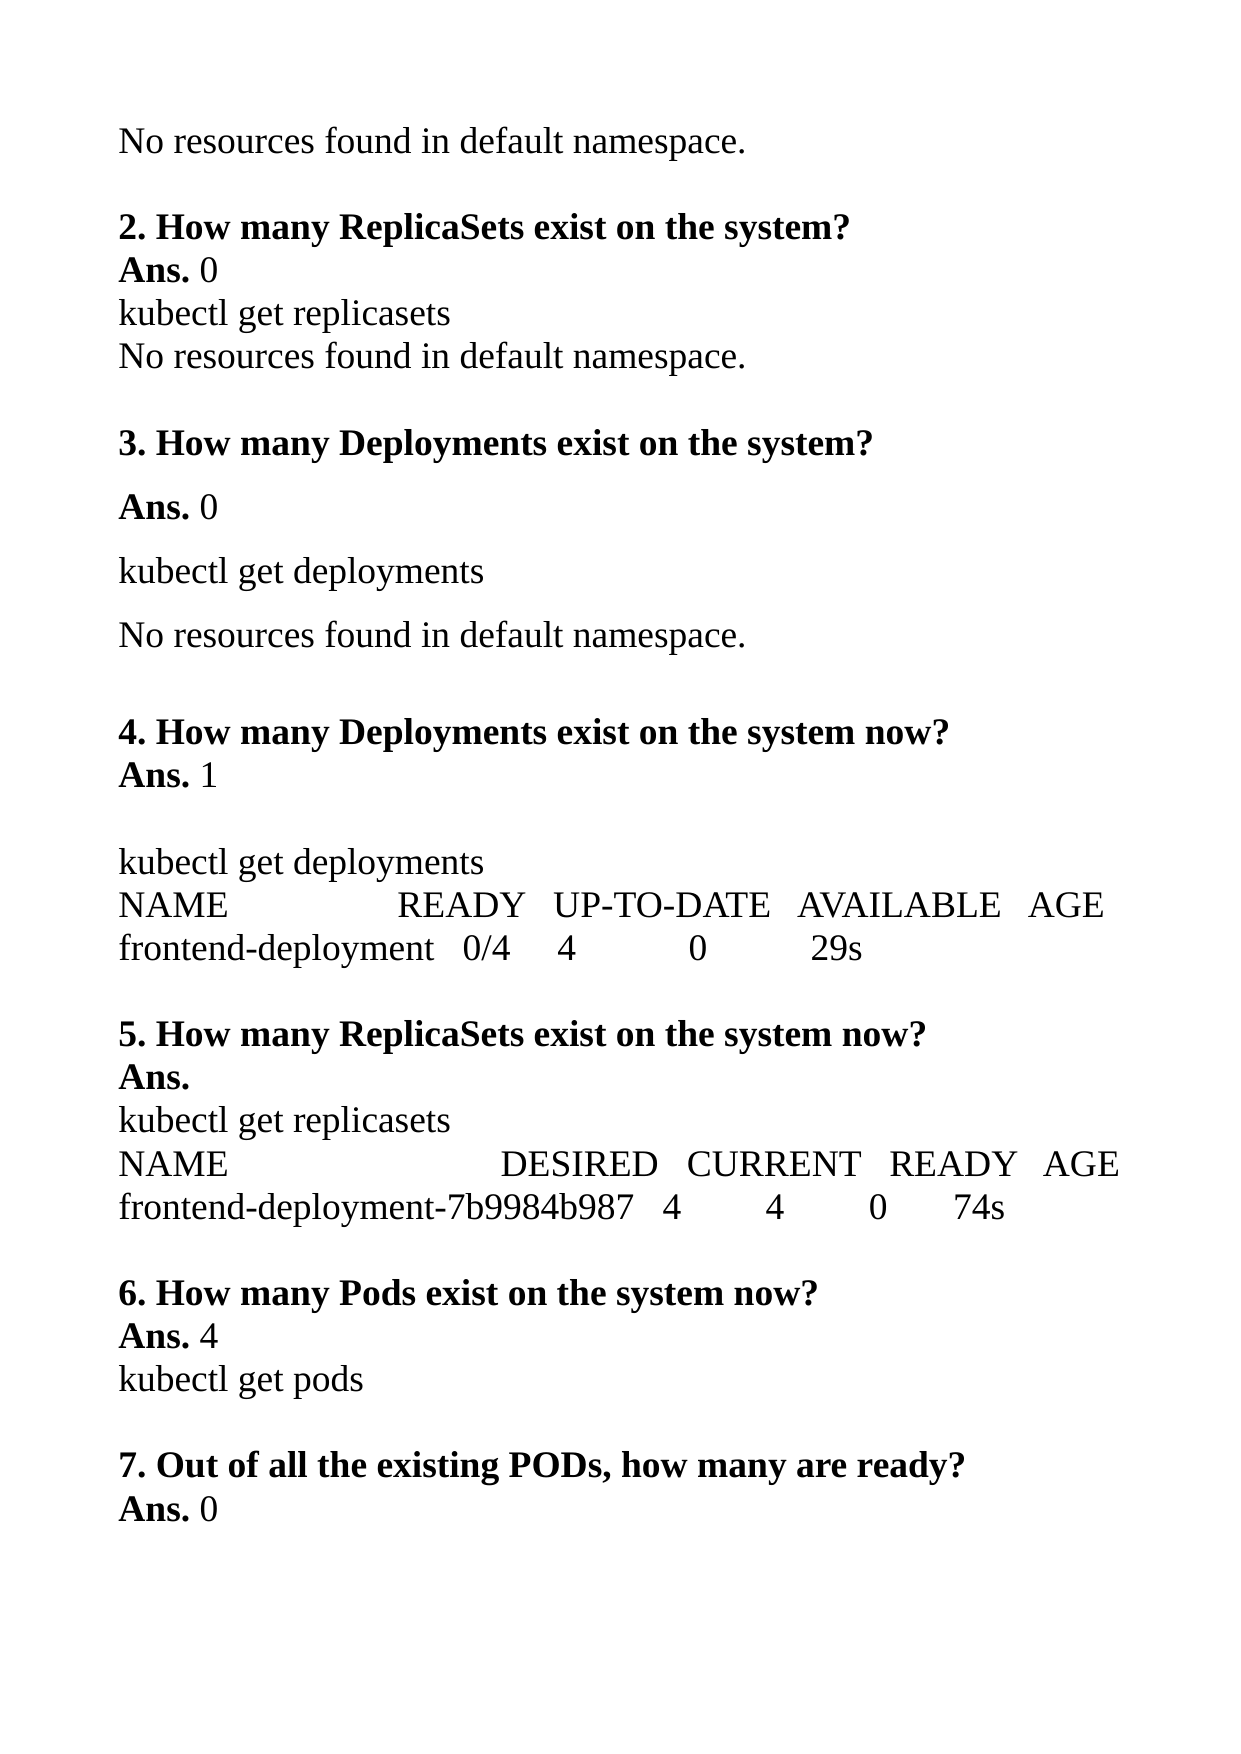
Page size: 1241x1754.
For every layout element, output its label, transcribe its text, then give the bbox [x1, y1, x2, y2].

text kubectl get replicasets [118, 1098, 1122, 1141]
text kubectl get replicasets [118, 291, 1122, 334]
text NAME DESIRED CURRENT READY AGE [118, 1141, 1122, 1184]
text kubectl get deployments [118, 548, 1122, 591]
text kubectl get pods [118, 1357, 1122, 1400]
text Ans. 4 [118, 1313, 1122, 1357]
text 4. How many Deployments exist on the system now? [118, 710, 1122, 753]
text frontend-deployment 0/4 4 0 29s [118, 925, 1122, 968]
text No resources found in default namespace. [118, 118, 1122, 161]
text No resources found in default namespace. [118, 334, 1122, 377]
text NAME READY UP-TO-DATE AVAILABLE AGE [118, 882, 1122, 925]
text kubectl get deployments [118, 839, 1122, 882]
text Ans. 0 [118, 484, 1122, 527]
text 5. How many ReplicaSets exist on the system now? [118, 1012, 1122, 1055]
text Ans. 0 [118, 247, 1122, 291]
text 7. Out of all the existing PODs, how many are ready? [118, 1443, 1122, 1486]
text Ans. 1 [118, 753, 1122, 796]
text Ans. 0 [118, 1486, 1122, 1529]
text frontend-deployment-7b9984b987 4 4 0 74s [118, 1184, 1122, 1227]
text 2. How many ReplicaSets exist on the system? [118, 204, 1122, 247]
text 3. How many Deployments exist on the system? [118, 420, 1122, 463]
text Ans. [118, 1055, 1122, 1098]
text 6. How many Pods exist on the system now? [118, 1270, 1122, 1313]
text No resources found in default namespace. [118, 612, 1122, 656]
